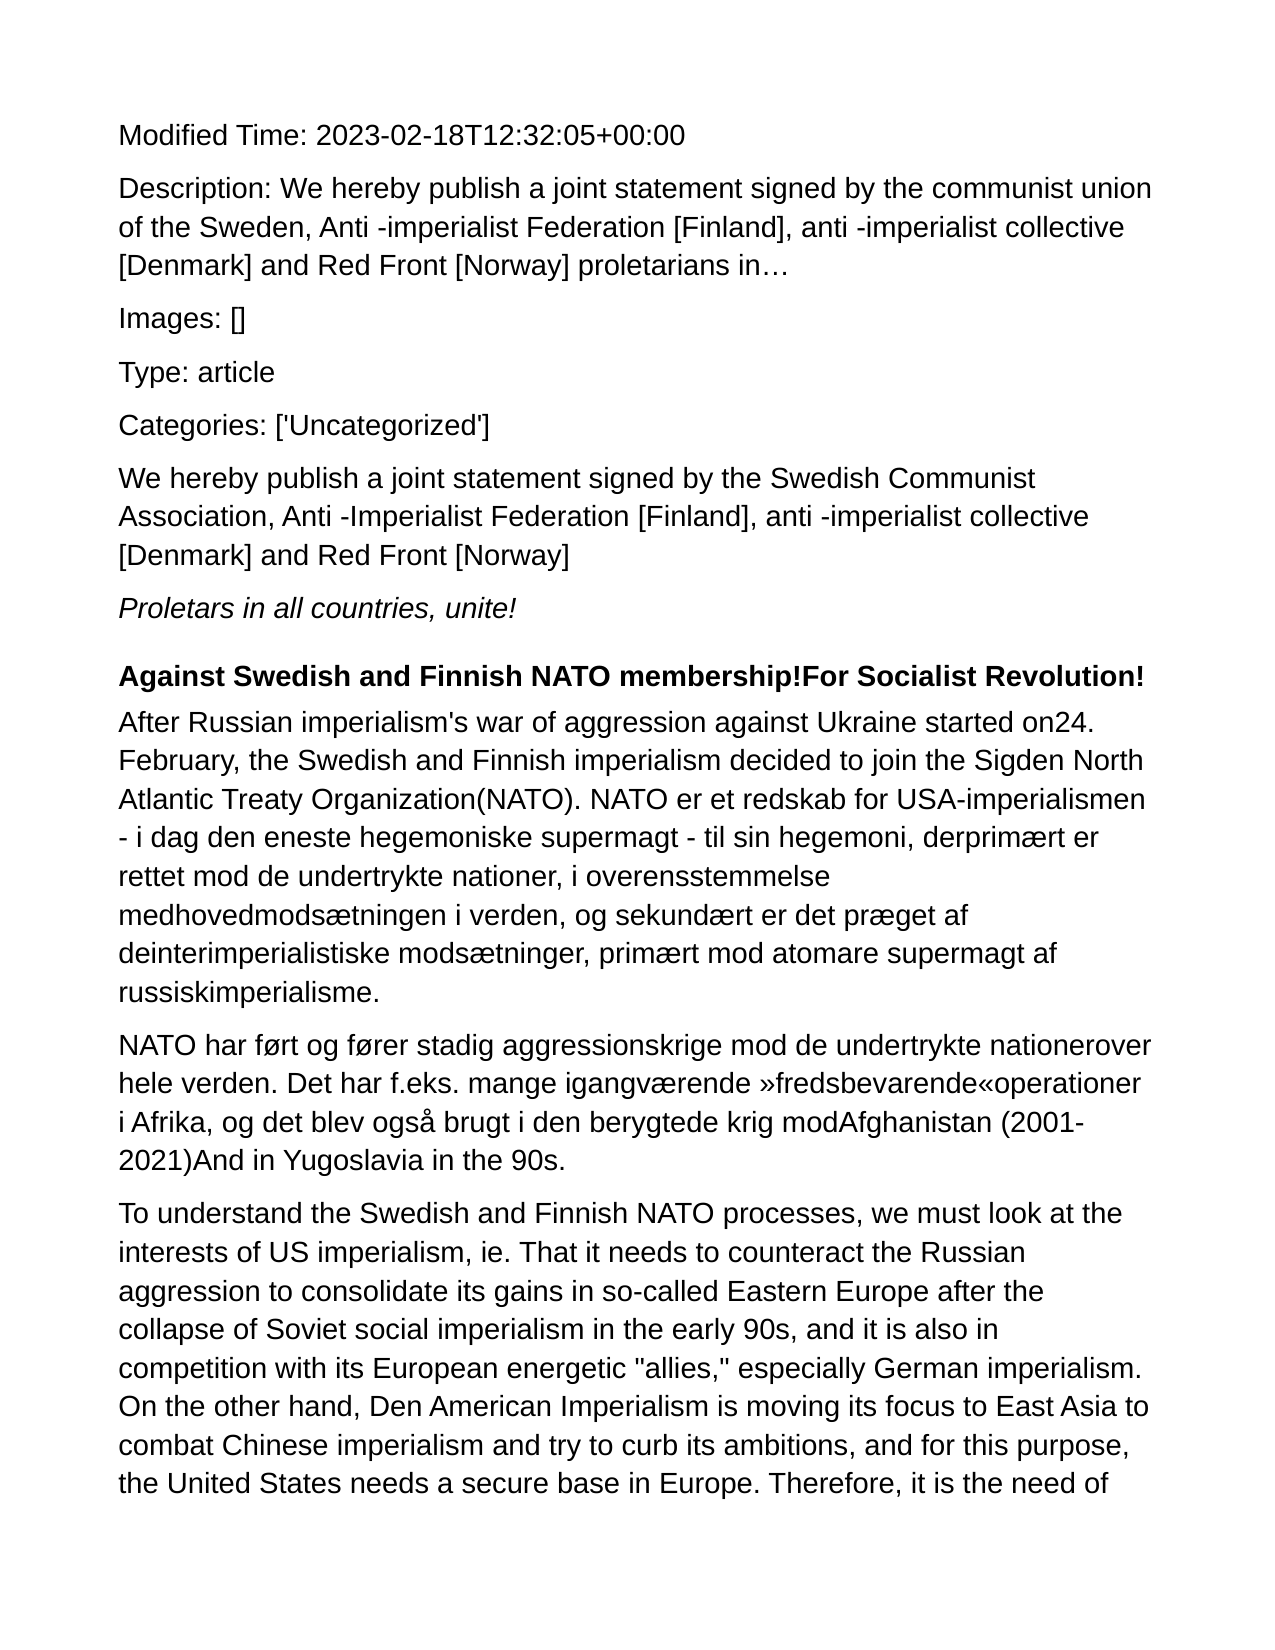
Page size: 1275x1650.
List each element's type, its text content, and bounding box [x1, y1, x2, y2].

subtitle Against Swedish and Finnish NATO membership!For Socialist Revolution! [118, 659, 1157, 692]
text Categories: ['Uncategorized'] [118, 408, 1157, 441]
text Images: [] [118, 301, 1157, 335]
text After Russian imperialism's war of aggression against Ukraine started on24. February, the Swedish and Finnish imperialism decided to join the Sigden North Atlantic Treaty Organization(NATO). NATO er et redskab for USA-imperialismen - i dag den eneste hegemoniske supermagt - til sin hegemoni, derprimært er rettet mod de undertrykte nationer, i overensstemmelse medhovedmodsætningen i verden, og sekundært er det præget af deinterimperialistiske modsætninger, primært mod atomare supermagt af russiskimperialisme. [118, 705, 1157, 1008]
text Proletars in all countries, unite! [118, 591, 1157, 624]
text To understand the Swedish and Finnish NATO processes, we must look at the interests of US imperialism, ie. That it needs to counteract the Russian aggression to consolidate its gains in so-called Eastern Europe after the collapse of Soviet social imperialism in the early 90s, and it is also in competition with its European energetic "allies," especially German imperialism. On the other hand, Den American Imperialism is moving its focus to East Asia to combat Chinese imperialism and try to curb its ambitions, and for this purpose, the United States needs a secure base in Europe. Therefore, it is the need of [118, 1196, 1157, 1500]
text We hereby publish a joint statement signed by the Swedish Communist Association, Anti -Imperialist Federation [Finland], anti -imperialist collective [Denmark] and Red Front [Norway] [118, 461, 1157, 571]
text Type: article [118, 354, 1157, 388]
text Modified Time: 2023-02-18T12:32:05+00:00 [118, 118, 1157, 152]
text NATO har ført og fører stadig aggressionskrige mod de undertrykte nationerover hele verden. Det har f.eks. mange igangværende »fredsbevarende«operationer i Afrika, og det blev også brugt i den berygtede krig modAfghanistan (2001-2021)And in Yugoslavia in the 90s. [118, 1028, 1157, 1177]
text Description: We hereby publish a joint statement signed by the communist union of the Sweden, Anti -imperialist Federation [Finland], anti -imperialist collective [Denmark] and Red Front [Norway] proletarians in… [118, 171, 1157, 282]
